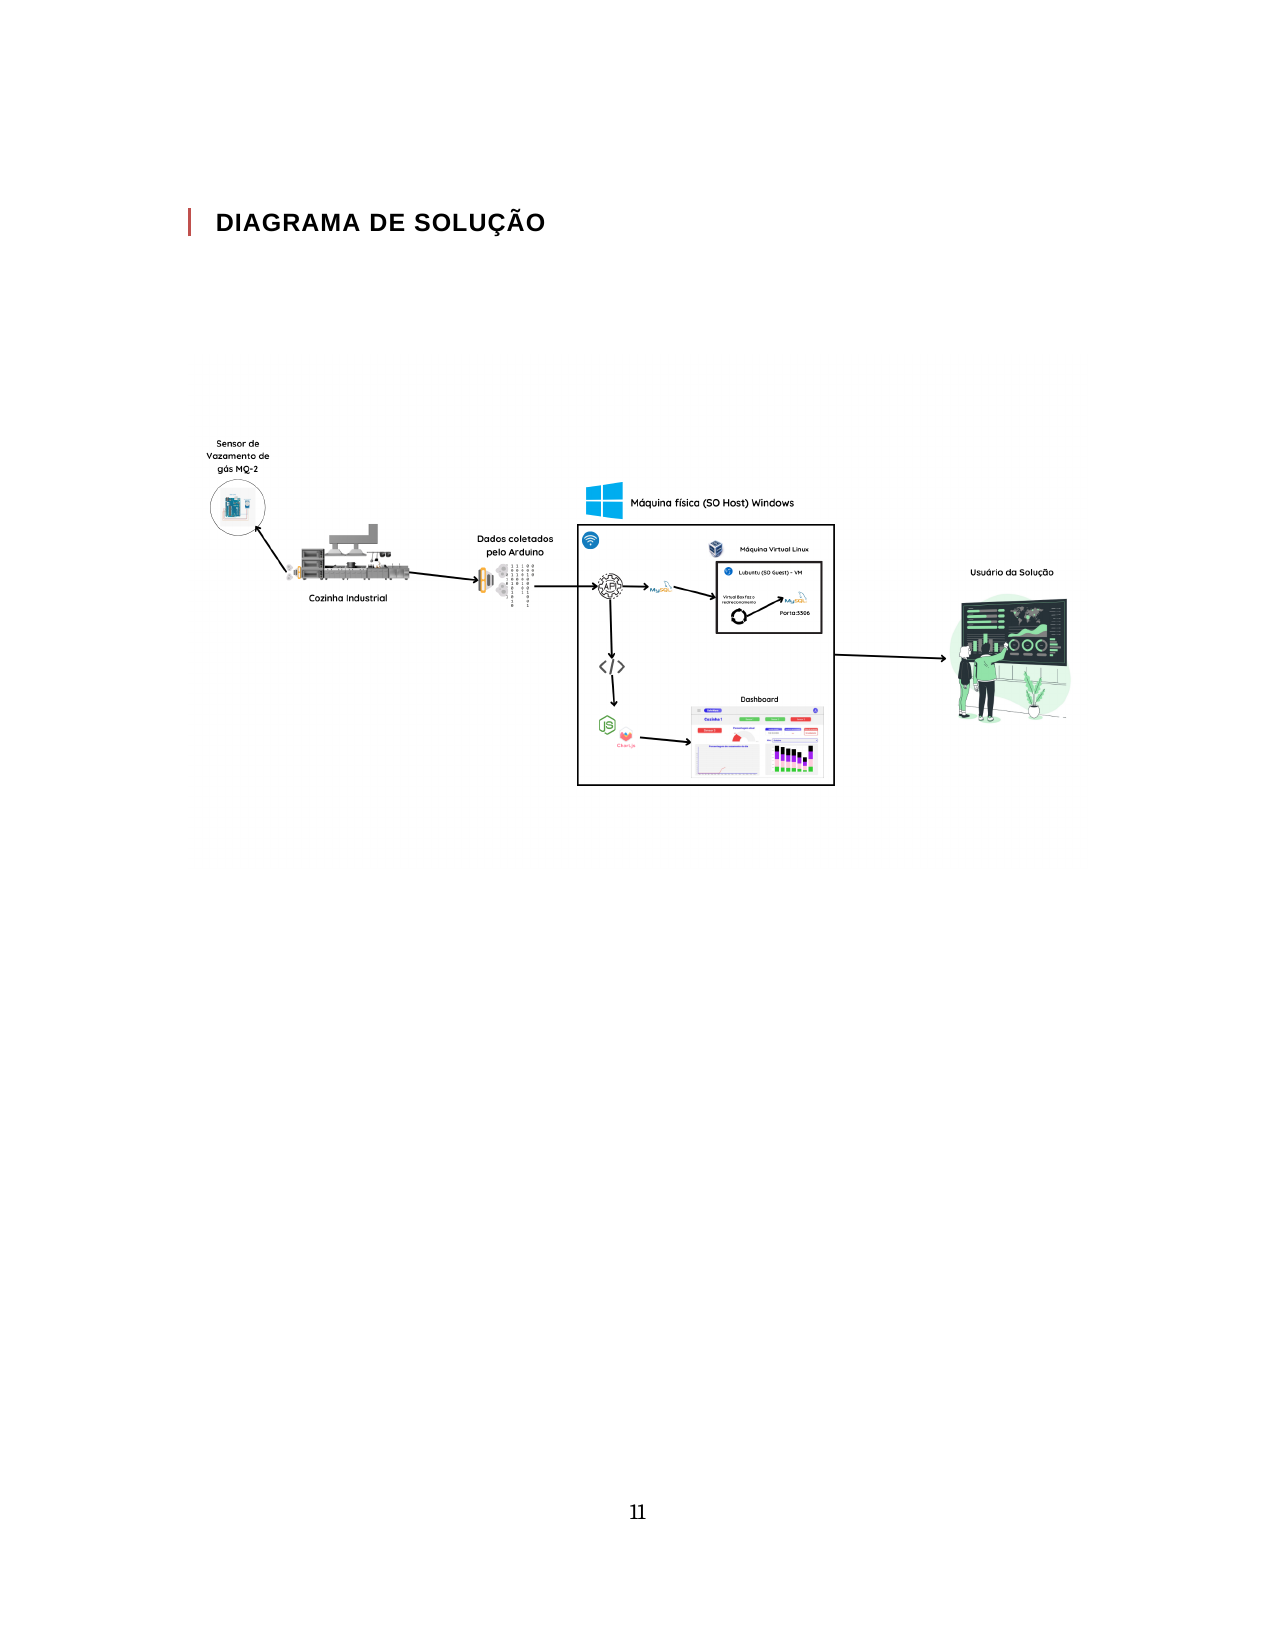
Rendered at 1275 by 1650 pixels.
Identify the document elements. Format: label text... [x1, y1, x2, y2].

subtitle Diagrama de solução [191, 208, 1087, 236]
